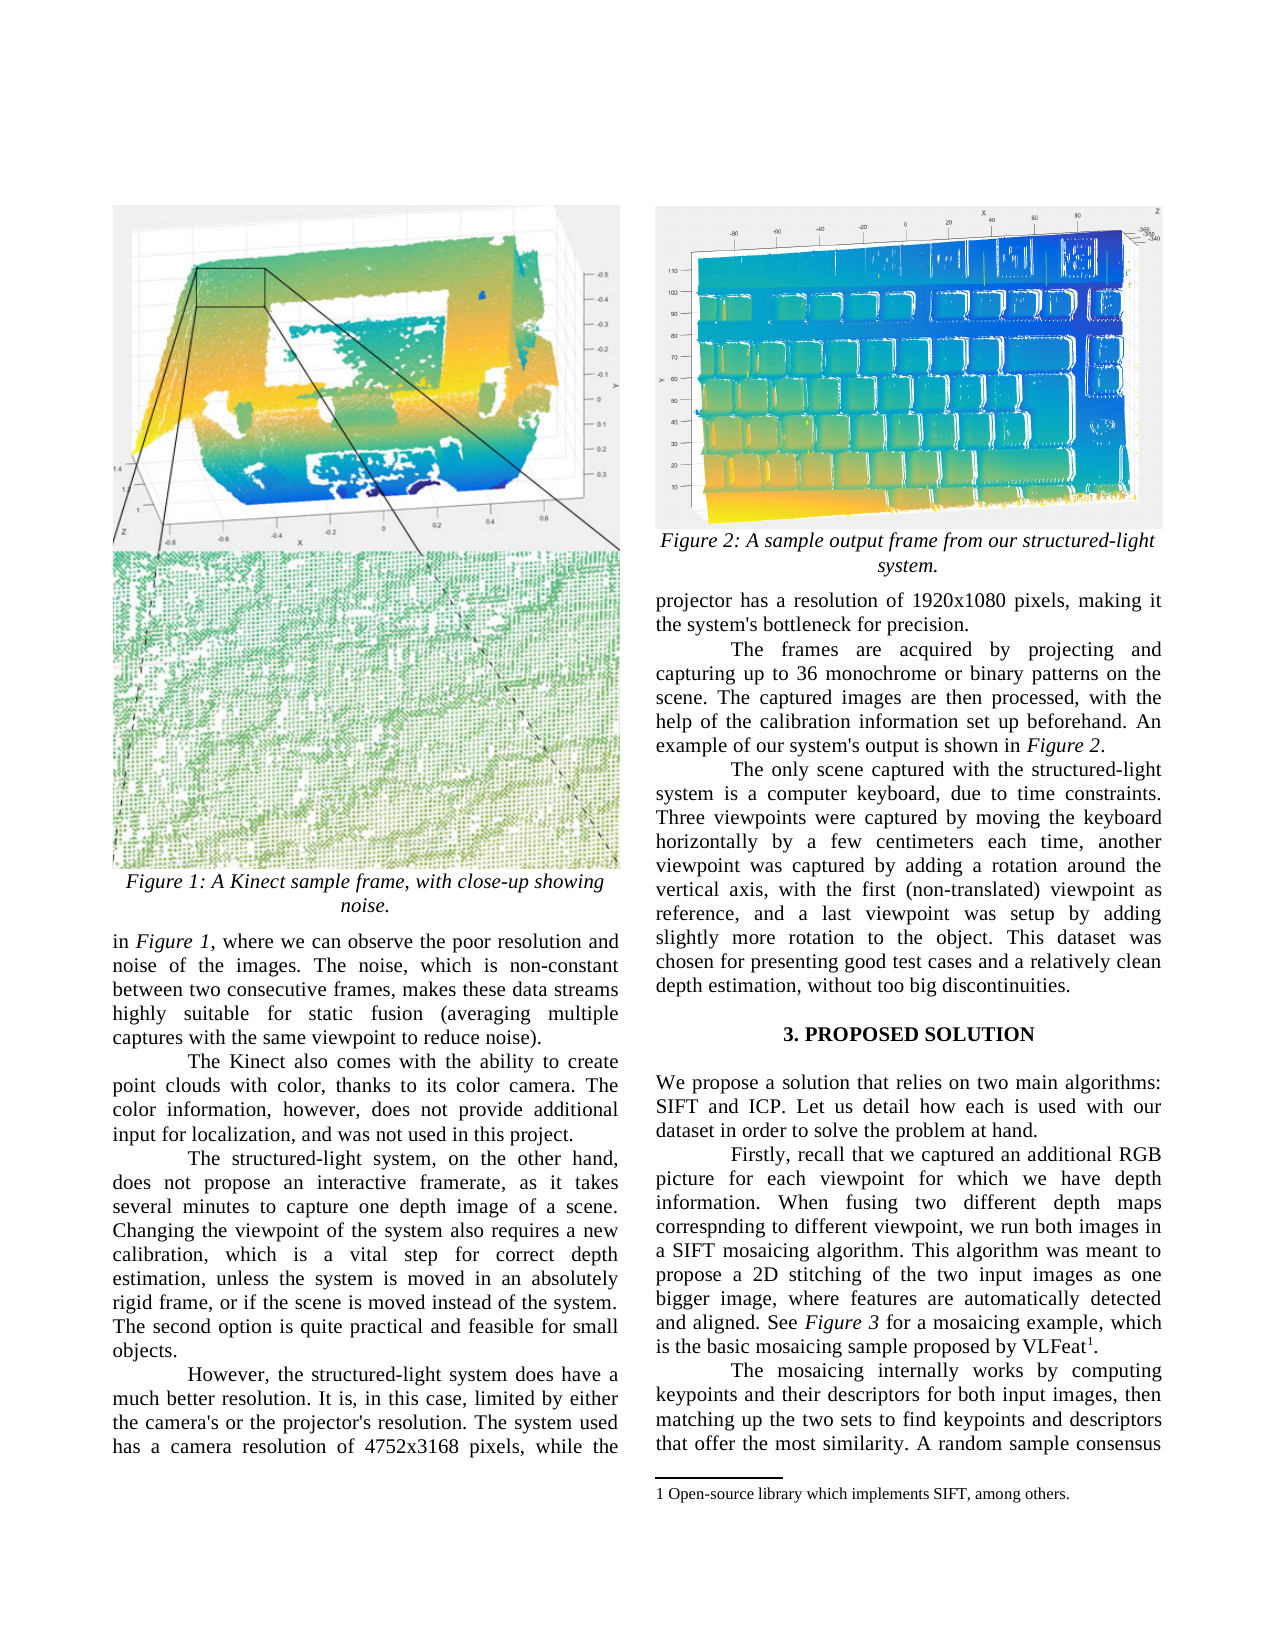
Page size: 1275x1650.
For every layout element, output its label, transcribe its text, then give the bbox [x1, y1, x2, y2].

text in Figure 1, where we can observe the poor resolution and noise of the images. The noise, which is non-constant between two consecutive frames, makes these data streams highly suitable for static fusion (averaging multiple captures with the same viewpoint to reduce noise). [112, 869, 619, 1049]
text Figure 2: A sample output frame from our structured-light system. [655, 529, 1162, 576]
picture [112, 205, 620, 869]
text The frames are acquired by projecting and capturing up to 36 monochrome or binary patterns on the scene. The captured images are then processed, with the help of the calibration information set up beforehand. An example of our system's output is shown in Figure 2. [656, 636, 1162, 757]
text The Kinect also comes with the ability to create point clouds with color, thanks to its color camera. The color information, however, does not provide additional input for localization, and was not used in this project. [112, 1049, 619, 1145]
picture [655, 206, 1163, 529]
text However, the structured-light system does have a much better resolution. It is, in this case, limited by either the camera's or the projector's resolution. The system used has a camera resolution of 4752x3168 pixels, while the [112, 1362, 619, 1458]
text We propose a solution that relies on two main algorithms: SIFT and ICP. Let us detail how each is used with our dataset in order to solve the problem at hand. [656, 1069, 1162, 1142]
text The only scene captured with the structured-light system is a computer keyboard, due to time constraints. Three viewpoints were captured by moving the keyboard horizontally by a few centimeters each time, another viewpoint was captured by adding a rotation around the vertical axis, with the first (non-translated) viewpoint as reference, and a last viewpoint was setup by adding slightly more rotation to the object. This dataset was chosen for presenting good test cases and a relatively clean depth estimation, without too big discontinuities. [656, 757, 1162, 997]
text projector has a resolution of 1920x1080 pixels, making it the system's bottleneck for precision. [656, 576, 1162, 636]
title 3. PROPOSED SOLUTION [656, 1021, 1162, 1045]
text The structured-light system, on the other hand, does not propose an interactive framerate, as it takes several minutes to capture one depth image of a scene. Changing the viewpoint of the system also requires a new calibration, which is a vital step for correct depth estimation, unless the system is moved in an absolutely rigid frame, or if the scene is moved instead of the system. The second option is quite practical and feasible for small objects. [112, 1145, 619, 1362]
text Firstly, recall that we captured an additional RGB picture for each viewpoint for which we have depth information. When fusing two different depth maps correspnding to different viewpoint, we run both images in a SIFT mosaicing algorithm. This algorithm was meant to propose a 2D stitching of the two input images as one bigger image, where features are automatically detected and aligned. See Figure 3 for a mosaicing example, which is the basic mosaicing sample proposed by VLFeat. [656, 1142, 1162, 1358]
text Open-source library which implements SIFT, among others. [656, 1484, 1162, 1503]
text Figure 1: A Kinect sample frame, with close-up showing noise. [113, 869, 620, 917]
text The mosaicing internally works by computing keypoints and their descriptors for both input images, then matching up the two sets to find keypoints and descriptors that offer the most similarity. A random sample consensus [656, 1358, 1162, 1454]
